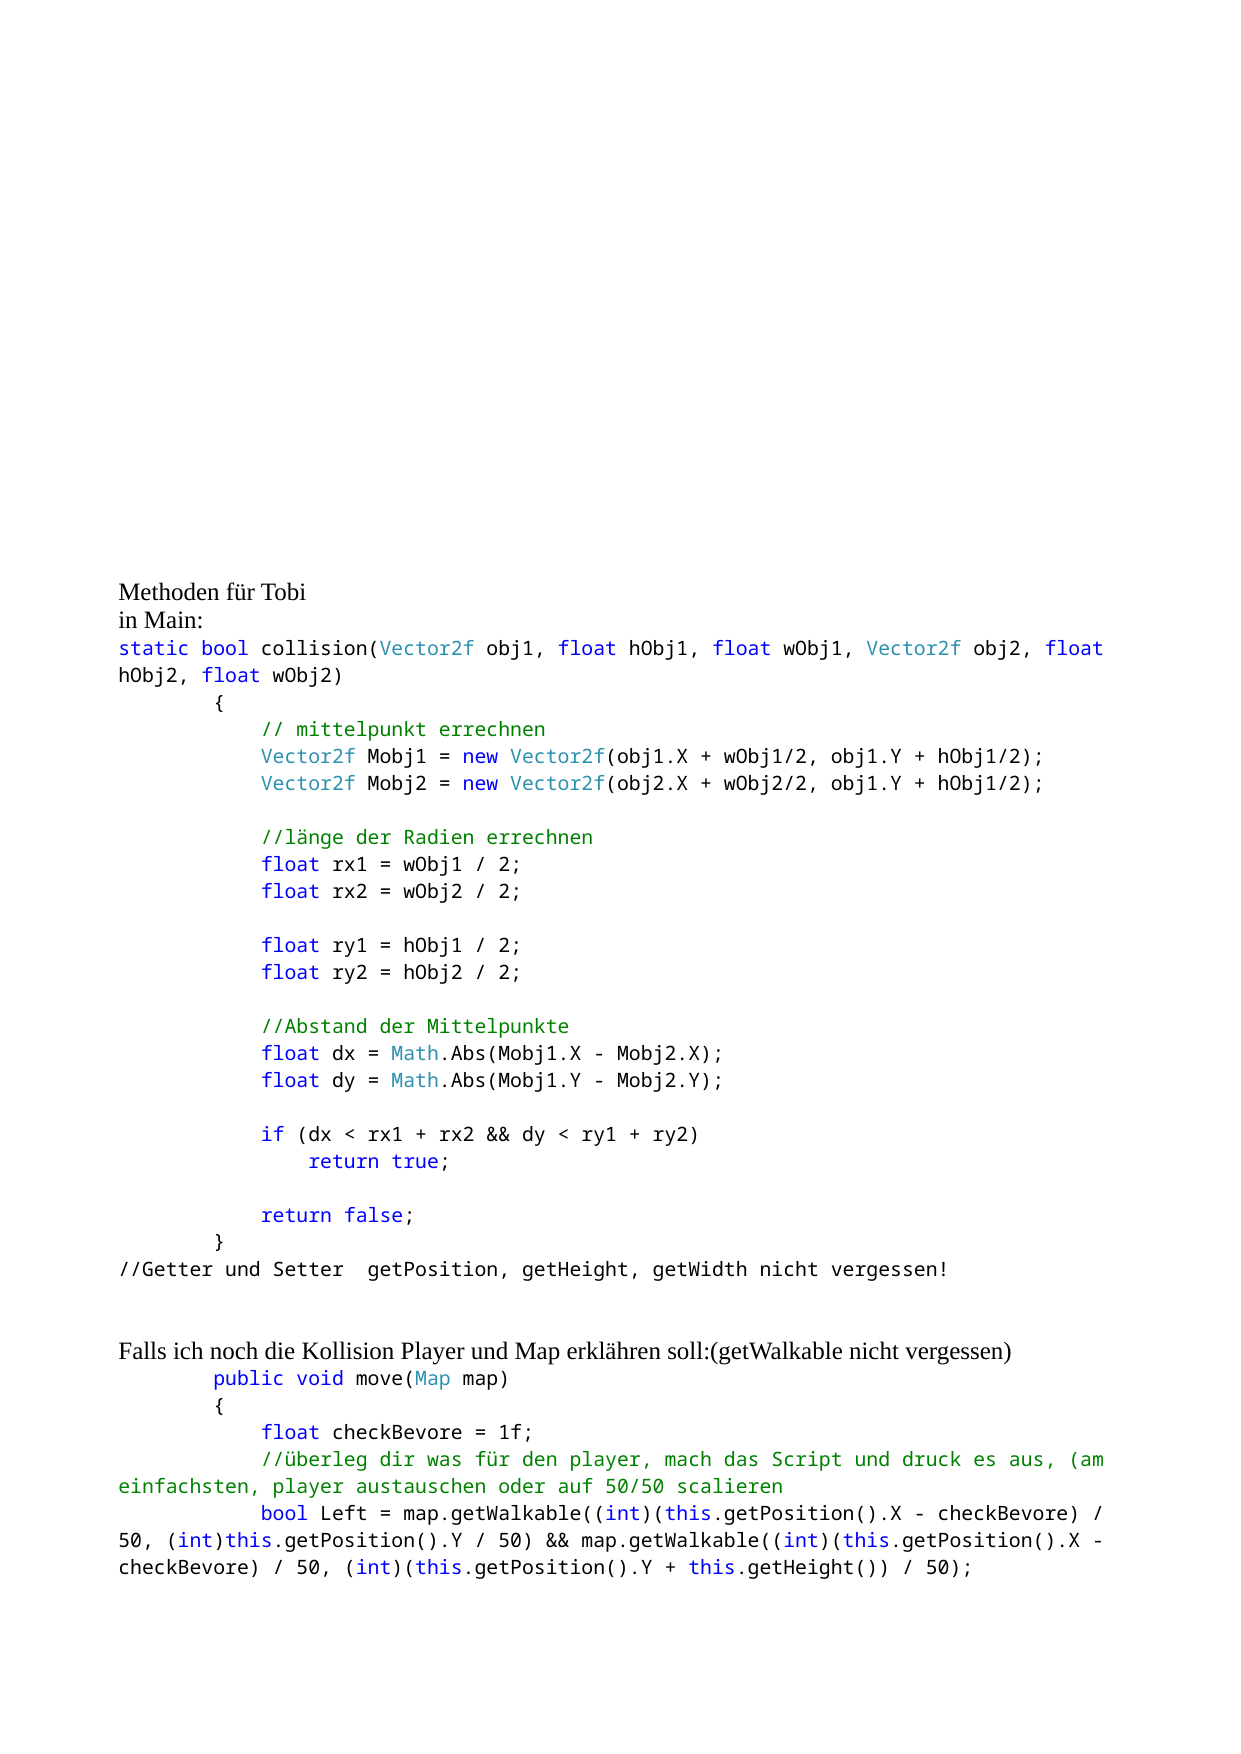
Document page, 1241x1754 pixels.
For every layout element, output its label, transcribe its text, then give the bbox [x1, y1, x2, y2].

text float rx1 = wObj1 / 2; [118, 850, 1122, 877]
text // mittelpunkt errechnen [118, 715, 1122, 742]
text bool Left = map.getWalkable((int)(this.getPosition().X - checkBevore) / 50, (int)this.getPosition().Y / 50) && map.getWalkable((int)(this.getPosition().X - checkBevore) / 50, (int)(this.getPosition().Y + this.getHeight()) / 50); [118, 1499, 1122, 1580]
text Vector2f Mobj1 = new Vector2f(obj1.X + wObj1/2, obj1.Y + hObj1/2); [118, 742, 1122, 769]
text float dy = Math.Abs(Mobj1.Y - Mobj2.Y); [118, 1066, 1122, 1093]
text //Getter und Setter getPosition, getHeight, getWidth nicht vergessen! [118, 1255, 1122, 1282]
text } [118, 1228, 1122, 1255]
text float ry1 = hObj1 / 2; [118, 931, 1122, 958]
text { [118, 1391, 1122, 1418]
text in Main: [118, 606, 1122, 634]
text float dx = Math.Abs(Mobj1.X - Mobj2.X); [118, 1039, 1122, 1066]
text return false; [118, 1201, 1122, 1228]
text //Abstand der Mittelpunkte [118, 1012, 1122, 1039]
text Falls ich noch die Kollision Player und Map erklähren soll:(getWalkable nicht vergessen) [118, 1336, 1122, 1364]
text Methoden für Tobi [118, 577, 1122, 606]
text public void move(Map map) [118, 1364, 1122, 1391]
text static bool collision(Vector2f obj1, float hObj1, float wObj1, Vector2f obj2, float hObj2, float wObj2) [118, 634, 1122, 688]
text //länge der Radien errechnen [118, 823, 1122, 850]
text float rx2 = wObj2 / 2; [118, 877, 1122, 904]
text float checkBevore = 1f; [118, 1418, 1122, 1445]
text return true; [118, 1147, 1122, 1174]
text Vector2f Mobj2 = new Vector2f(obj2.X + wObj2/2, obj1.Y + hObj1/2); [118, 769, 1122, 796]
text if (dx < rx1 + rx2 && dy < ry1 + ry2) [118, 1120, 1122, 1147]
text float ry2 = hObj2 / 2; [118, 958, 1122, 985]
text { [118, 688, 1122, 715]
text //überleg dir was für den player, mach das Script und druck es aus, (am einfachsten, player austauschen oder auf 50/50 scalieren [118, 1445, 1122, 1499]
